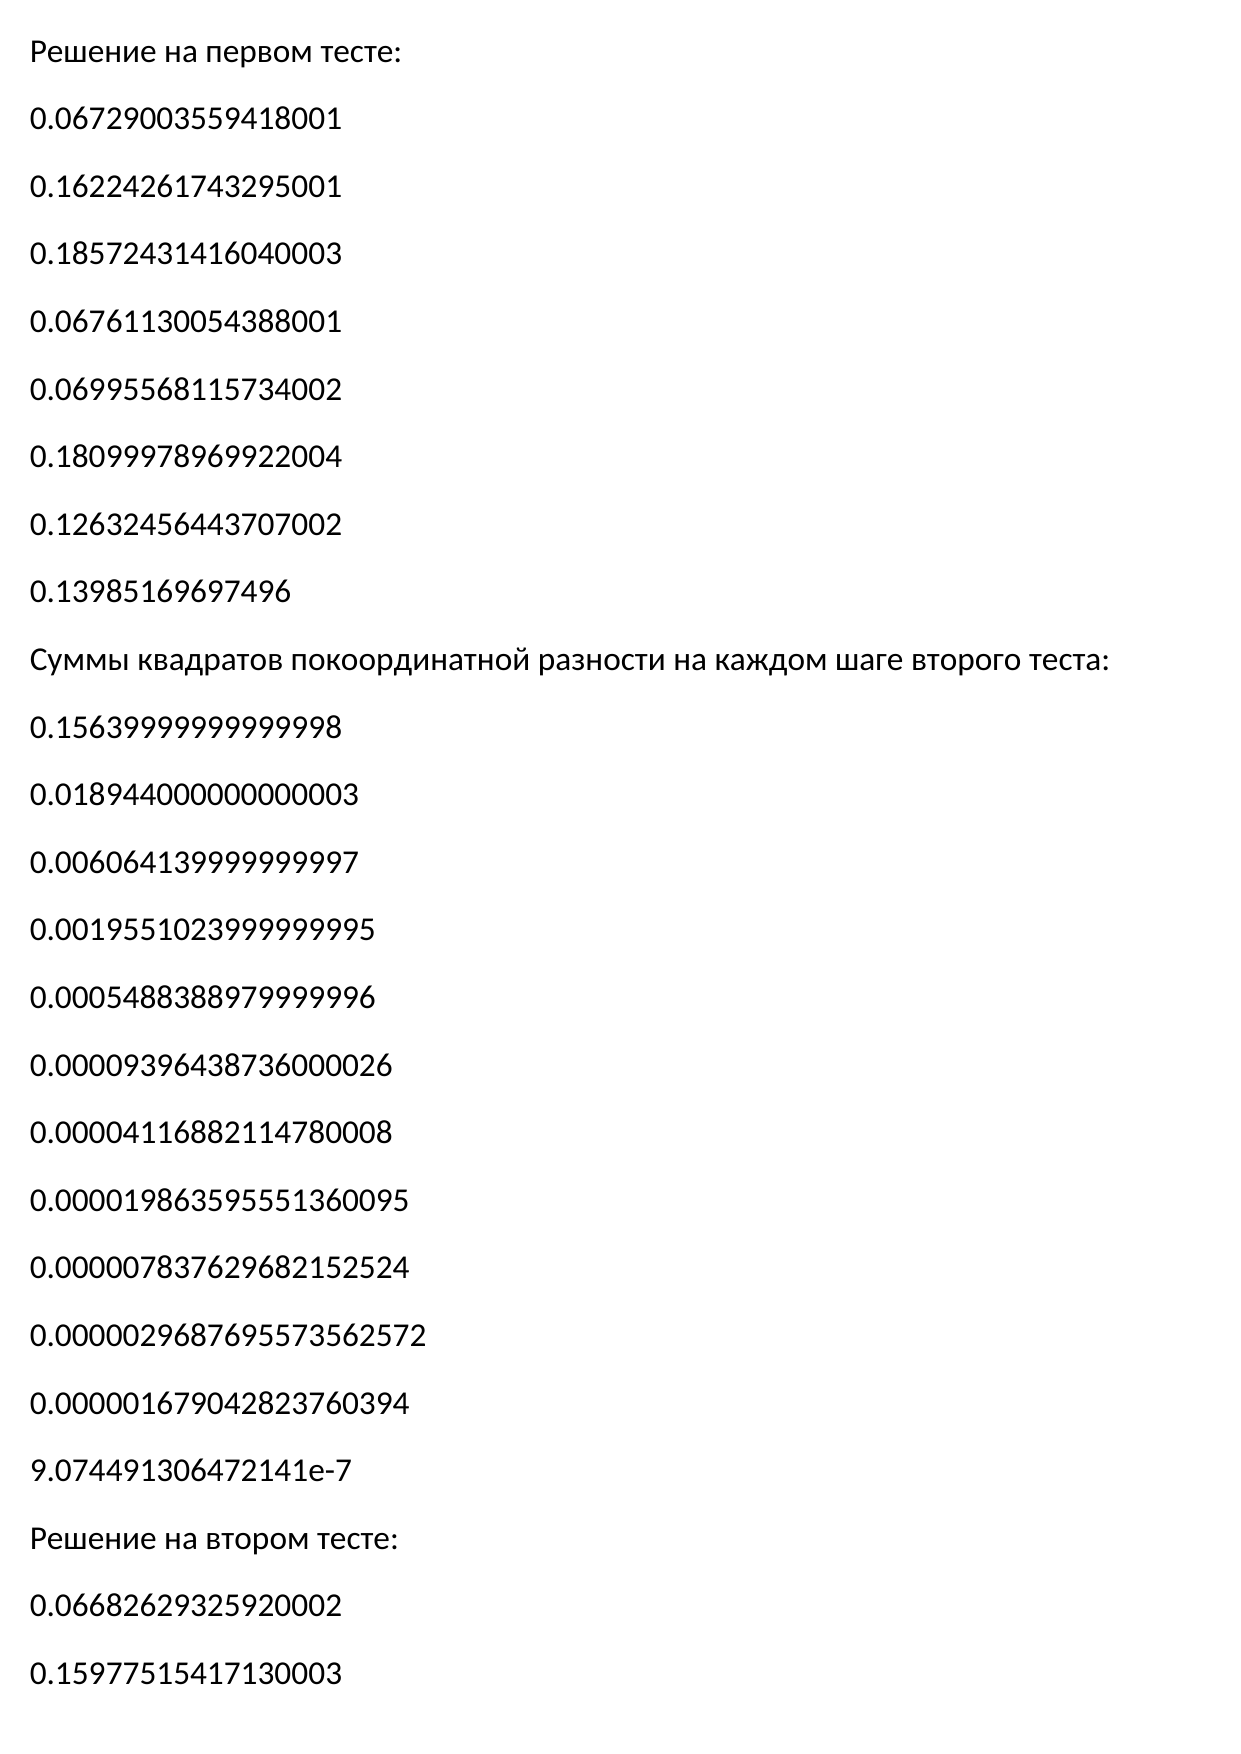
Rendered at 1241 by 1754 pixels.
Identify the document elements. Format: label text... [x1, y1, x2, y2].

text Решение на втором тесте: [29, 1517, 1211, 1558]
text 0.16224261743295001 [29, 165, 1211, 206]
text 0.06729003559418001 [29, 97, 1211, 138]
text 9.074491306472141e-7 [29, 1449, 1211, 1490]
text 0.18099978969922004 [29, 435, 1211, 476]
text 0.0019551023999999995 [29, 908, 1211, 949]
text 0.12632456443707002 [29, 503, 1211, 543]
text 0.006064139999999997 [29, 841, 1211, 882]
text 0.18572431416040003 [29, 232, 1211, 273]
text 0.06682629325920002 [29, 1584, 1211, 1625]
text 0.06761130054388001 [29, 300, 1211, 341]
text 0.000007837629682152524 [29, 1246, 1211, 1287]
text 0.0000029687695573562572 [29, 1314, 1211, 1355]
text 0.000019863595551360095 [29, 1179, 1211, 1219]
text 0.00004116882114780008 [29, 1111, 1211, 1152]
text Решение на первом тесте: [29, 29, 1211, 70]
text 0.15977515417130003 [29, 1652, 1211, 1693]
text 0.00009396438736000026 [29, 1044, 1211, 1084]
text 0.15639999999999998 [29, 706, 1211, 746]
text 0.0005488388979999996 [29, 976, 1211, 1017]
text 0.13985169697496 [29, 570, 1211, 611]
text Суммы квадратов покоординатной разности на каждом шаге второго теста: [29, 638, 1211, 679]
text 0.000001679042823760394 [29, 1382, 1211, 1422]
text 0.06995568115734002 [29, 368, 1211, 408]
text 0.018944000000000003 [29, 773, 1211, 814]
